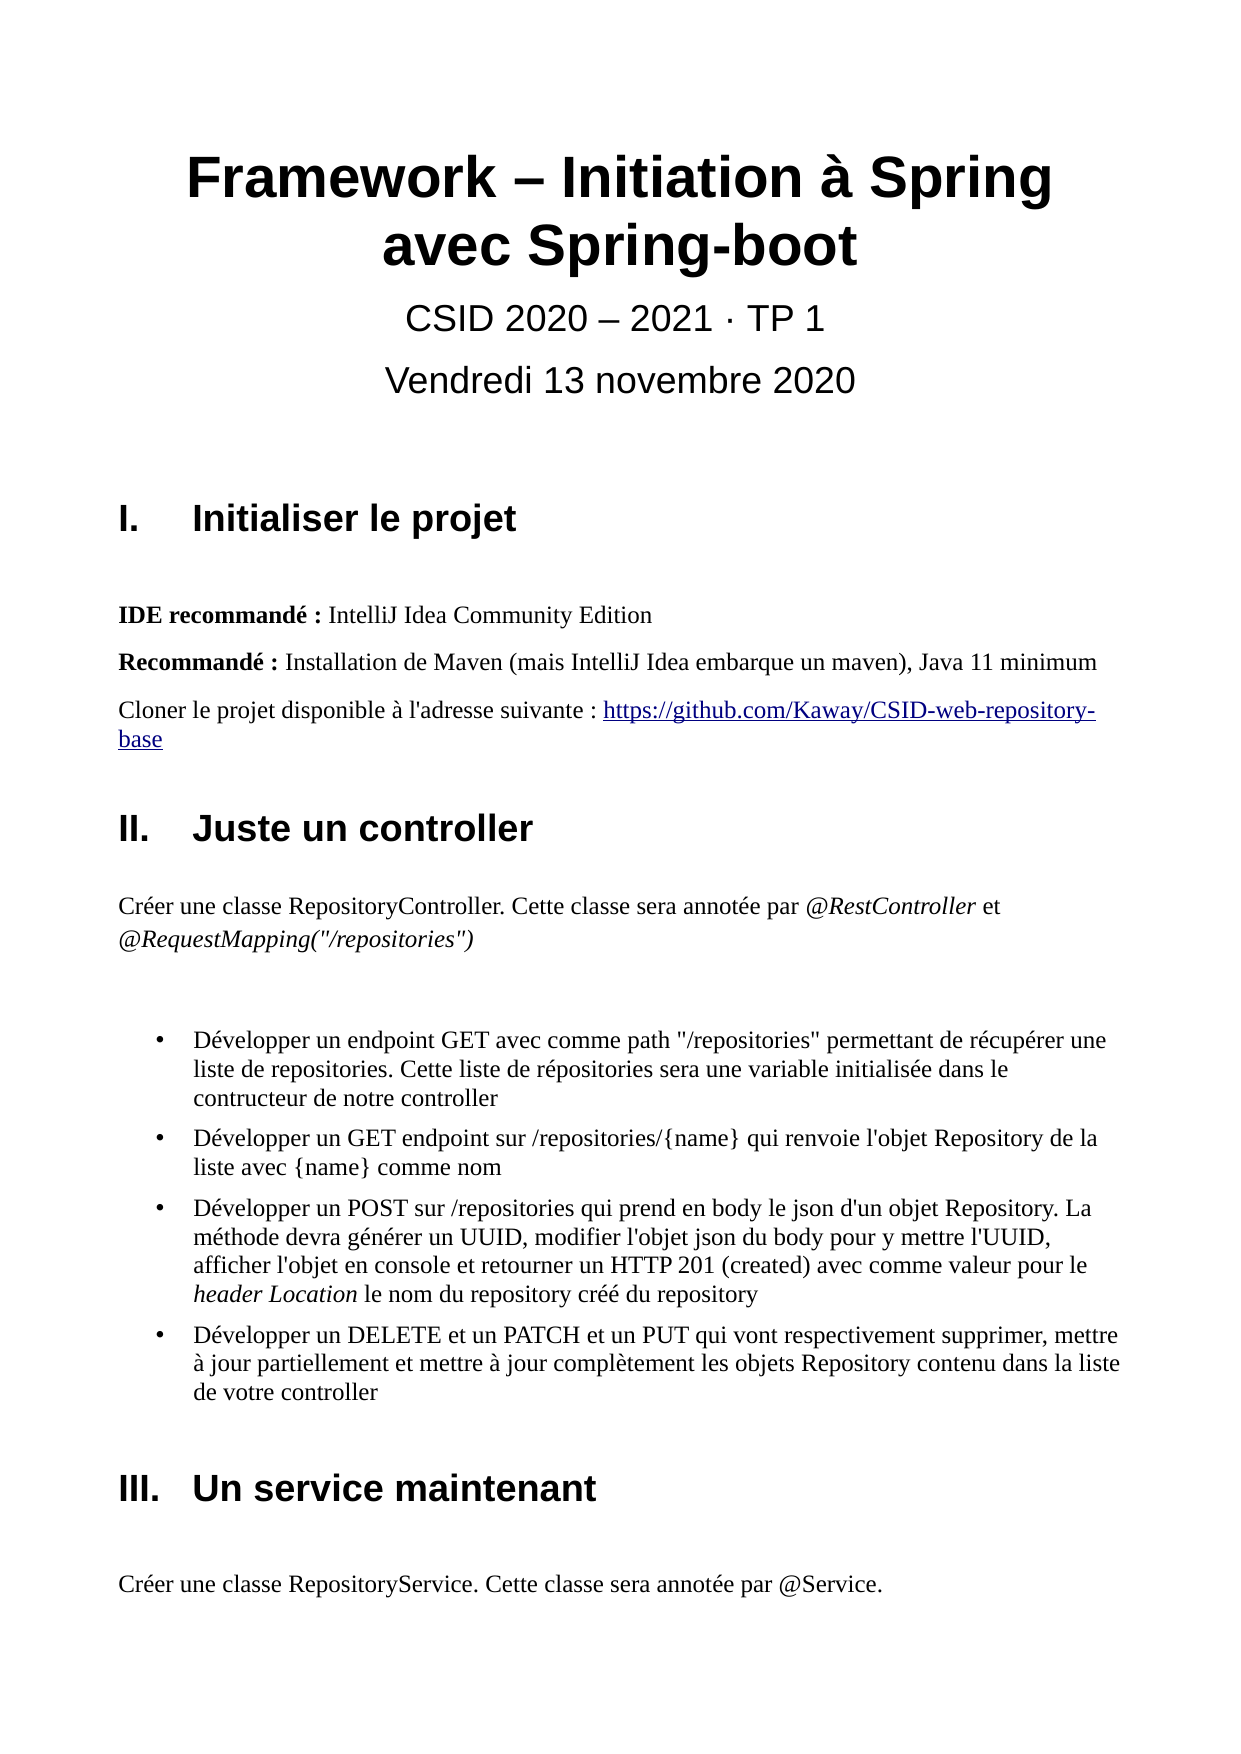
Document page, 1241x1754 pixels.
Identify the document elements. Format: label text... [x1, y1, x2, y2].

subtitle Vendredi 13 novembre 2020 [118, 358, 1122, 401]
subtitle Initialiser le projet [118, 496, 1122, 540]
list Développer un DELETE et un PATCH et un PUT qui vont respectivement supprimer, mettre à jour partiellement et mettre à jour complètement les objets Repository contenu dans la liste de votre controller [156, 1320, 1122, 1406]
subtitle Juste un controller [118, 806, 1122, 850]
subtitle Un service maintenant [118, 1466, 1122, 1509]
subtitle CSID 2020 – 2021 · TP 1 [118, 296, 1122, 339]
text IDE recommandé : IntelliJ Idea Community Edition [118, 600, 1122, 628]
text Créer une classe RepositoryService. Cette classe sera annotée par @Service. [118, 1569, 1122, 1598]
list Développer un endpoint GET avec comme path "/repositories" permettant de récupérer une liste de repositories. Cette liste de répositories sera une variable initialisée dans le contructeur de notre controller [156, 1025, 1122, 1112]
text Créer une classe RepositoryController. Cette classe sera annotée par @RestController et @RequestMapping("/repositories") [118, 891, 1122, 953]
text Cloner le projet disponible à l'adresse suivante : https://github.com/Kaway/CSID-web-repository-base [118, 695, 1122, 752]
list Développer un POST sur /repositories qui prend en body le json d'un objet Repository. La méthode devra générer un UUID, modifier l'objet json du body pour y mettre l'UUID, afficher l'objet en console et retourner un HTTP 201 (created) avec comme valeur pour le header Location le nom du repository créé du repository [156, 1193, 1122, 1308]
list Développer un GET endpoint sur /repositories/{name} qui renvoie l'objet Repository de la liste avec {name} comme nom [156, 1123, 1122, 1181]
title Framework – Initiation à Spring avec Spring-boot [118, 143, 1122, 277]
text Recommandé : Installation de Maven (mais IntelliJ Idea embarque un maven), Java 11 minimum [118, 647, 1122, 676]
